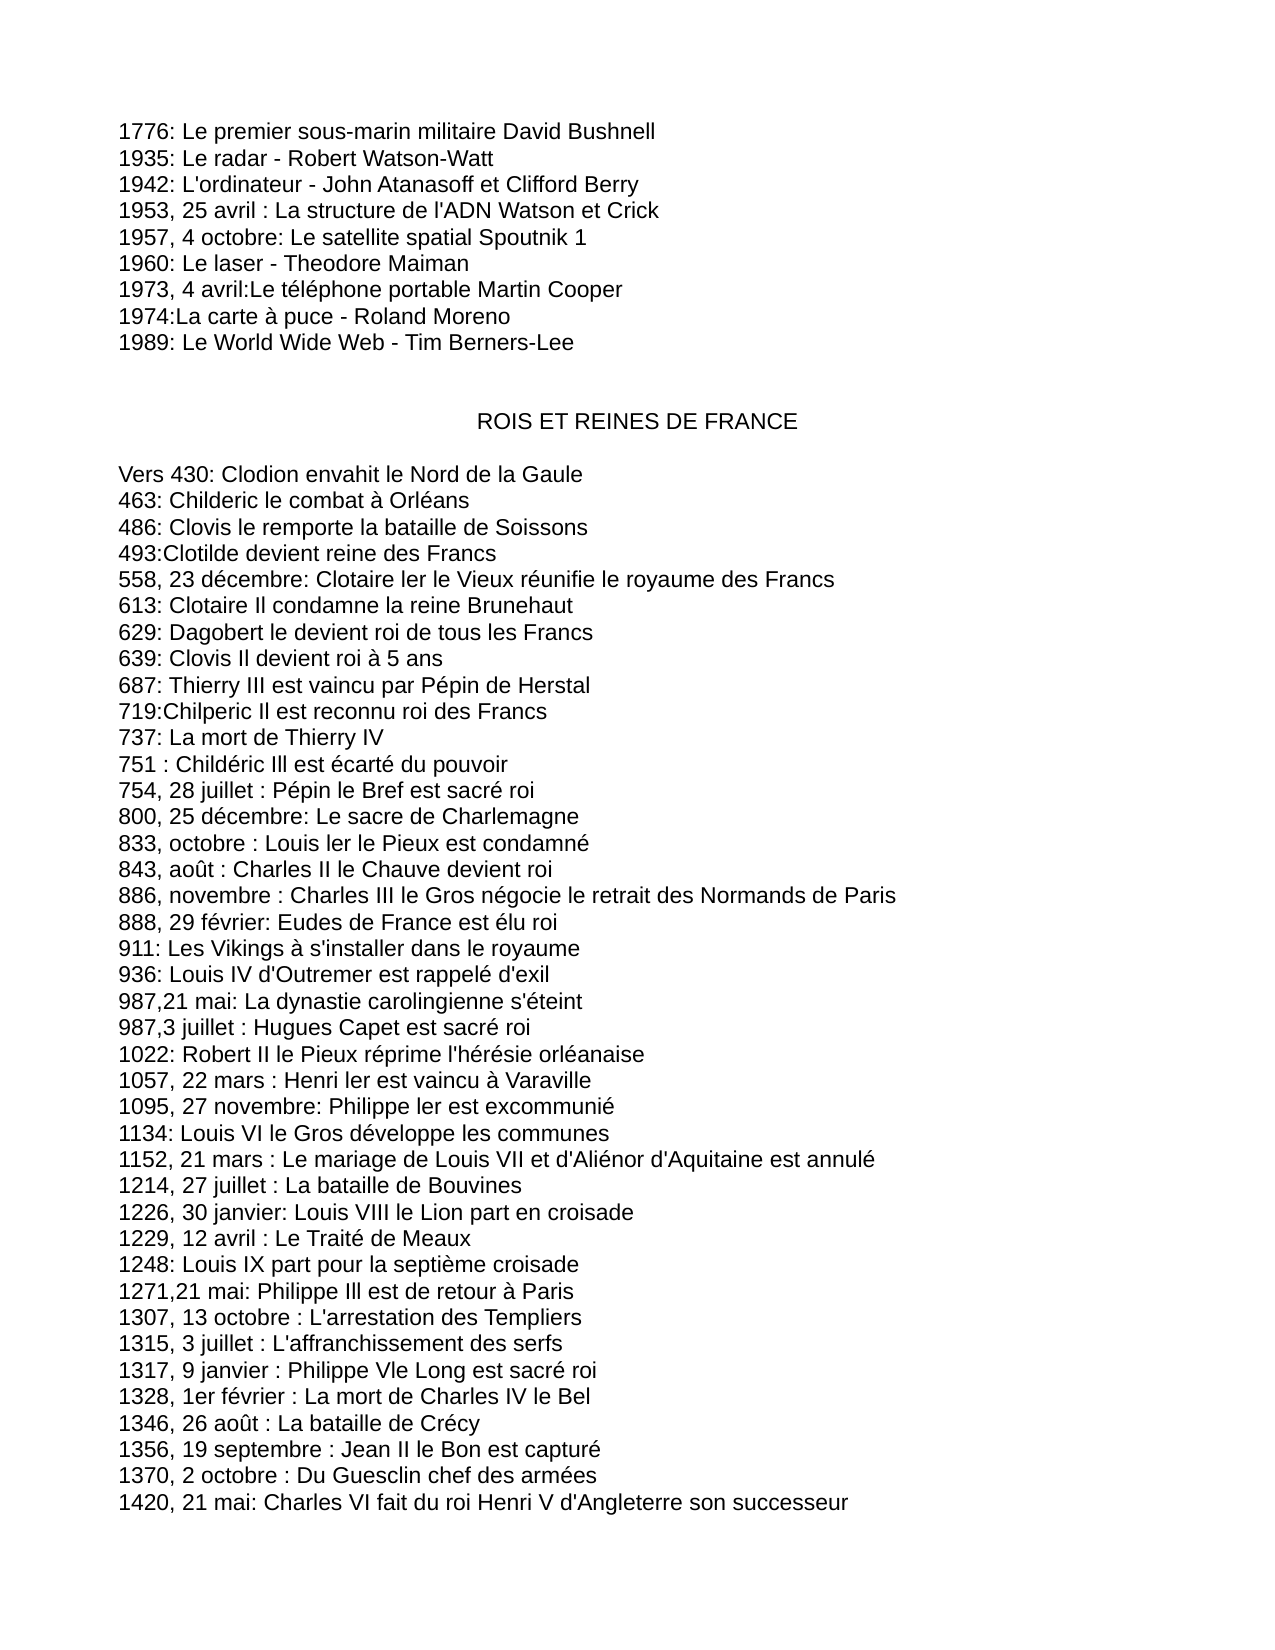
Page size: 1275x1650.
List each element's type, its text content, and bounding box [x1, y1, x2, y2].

text 1370, 2 octobre : Du Guesclin chef des armées [118, 1462, 1157, 1488]
text 1095, 27 novembre: Philippe ler est excommunié [118, 1093, 1157, 1119]
text 1248: Louis IX part pour la septième croisade [118, 1251, 1157, 1278]
text 1271,21 mai: Philippe Ill est de retour à Paris [118, 1278, 1157, 1304]
text 1776: Le premier sous-marin militaire David Bushnell [118, 118, 1157, 144]
text 754, 28 juillet : Pépin le Bref est sacré roi [118, 777, 1157, 803]
text 1942: L'ordinateur - John Atanasoff et Clifford Berry [118, 171, 1157, 197]
text 1974:La carte à puce - Roland Moreno [118, 303, 1157, 329]
text 737: La mort de Thierry IV [118, 724, 1157, 751]
text 1935: Le radar - Robert Watson-Watt [118, 144, 1157, 171]
text 493:Clotilde devient reine des Francs [118, 540, 1157, 566]
text 613: Clotaire Il condamne la reine Brunehaut [118, 592, 1157, 619]
text 1960: Le laser - Theodore Maiman [118, 250, 1157, 276]
text 558, 23 décembre: Clotaire ler le Vieux réunifie le royaume des Francs [118, 566, 1157, 592]
text 1328, 1er février : La mort de Charles IV le Bel [118, 1383, 1157, 1409]
text 987,3 juillet : Hugues Capet est sacré roi [118, 1014, 1157, 1041]
text 1152, 21 mars : Le mariage de Louis VII et d'Aliénor d'Aquitaine est annulé [118, 1146, 1157, 1172]
text 911: Les Vikings à s'installer dans le royaume [118, 935, 1157, 961]
text 987,21 mai: La dynastie carolingienne s'éteint [118, 988, 1157, 1014]
text 1022: Robert II le Pieux réprime l'hérésie orléanaise [118, 1041, 1157, 1067]
text Vers 430: Clodion envahit le Nord de la Gaule [118, 461, 1157, 487]
text 463: Childeric le combat à Orléans [118, 487, 1157, 513]
text 687: Thierry III est vaincu par Pépin de Herstal [118, 672, 1157, 698]
text ROIS ET REINES DE FRANCE [118, 408, 1157, 434]
text 751 : Childéric Ill est écarté du pouvoir [118, 751, 1157, 777]
text 1356, 19 septembre : Jean II le Bon est capturé [118, 1436, 1157, 1462]
text 1346, 26 août : La bataille de Crécy [118, 1409, 1157, 1436]
text 1315, 3 juillet : L'affranchissement des serfs [118, 1330, 1157, 1357]
text 639: Clovis Il devient roi à 5 ans [118, 645, 1157, 672]
text 1953, 25 avril : La structure de l'ADN Watson et Crick [118, 197, 1157, 223]
text 1973, 4 avril:Le téléphone portable Martin Cooper [118, 276, 1157, 303]
text 886, novembre : Charles III le Gros négocie le retrait des Normands de Paris [118, 882, 1157, 909]
text 1420, 21 mai: Charles VI fait du roi Henri V d'Angleterre son successeur [118, 1488, 1157, 1515]
text 800, 25 décembre: Le sacre de Charlemagne [118, 803, 1157, 830]
text 843, août : Charles II le Chauve devient roi [118, 856, 1157, 882]
text 1957, 4 octobre: Le satellite spatial Spoutnik 1 [118, 223, 1157, 250]
text 719:Chilperic Il est reconnu roi des Francs [118, 698, 1157, 724]
text 1229, 12 avril : Le Traité de Meaux [118, 1225, 1157, 1251]
text 486: Clovis le remporte la bataille de Soissons [118, 513, 1157, 540]
text 629: Dagobert le devient roi de tous les Francs [118, 619, 1157, 645]
text 1134: Louis VI le Gros développe les communes [118, 1119, 1157, 1146]
text 888, 29 février: Eudes de France est élu roi [118, 909, 1157, 935]
text 1226, 30 janvier: Louis VIII le Lion part en croisade [118, 1199, 1157, 1225]
text 1989: Le World Wide Web - Tim Berners-Lee [118, 329, 1157, 355]
text 1317, 9 janvier : Philippe Vle Long est sacré roi [118, 1357, 1157, 1383]
text 1307, 13 octobre : L'arrestation des Templiers [118, 1304, 1157, 1330]
text 1057, 22 mars : Henri ler est vaincu à Varaville [118, 1067, 1157, 1093]
text 833, octobre : Louis ler le Pieux est condamné [118, 830, 1157, 856]
text 936: Louis IV d'Outremer est rappelé d'exil [118, 961, 1157, 988]
text 1214, 27 juillet : La bataille de Bouvines [118, 1172, 1157, 1199]
